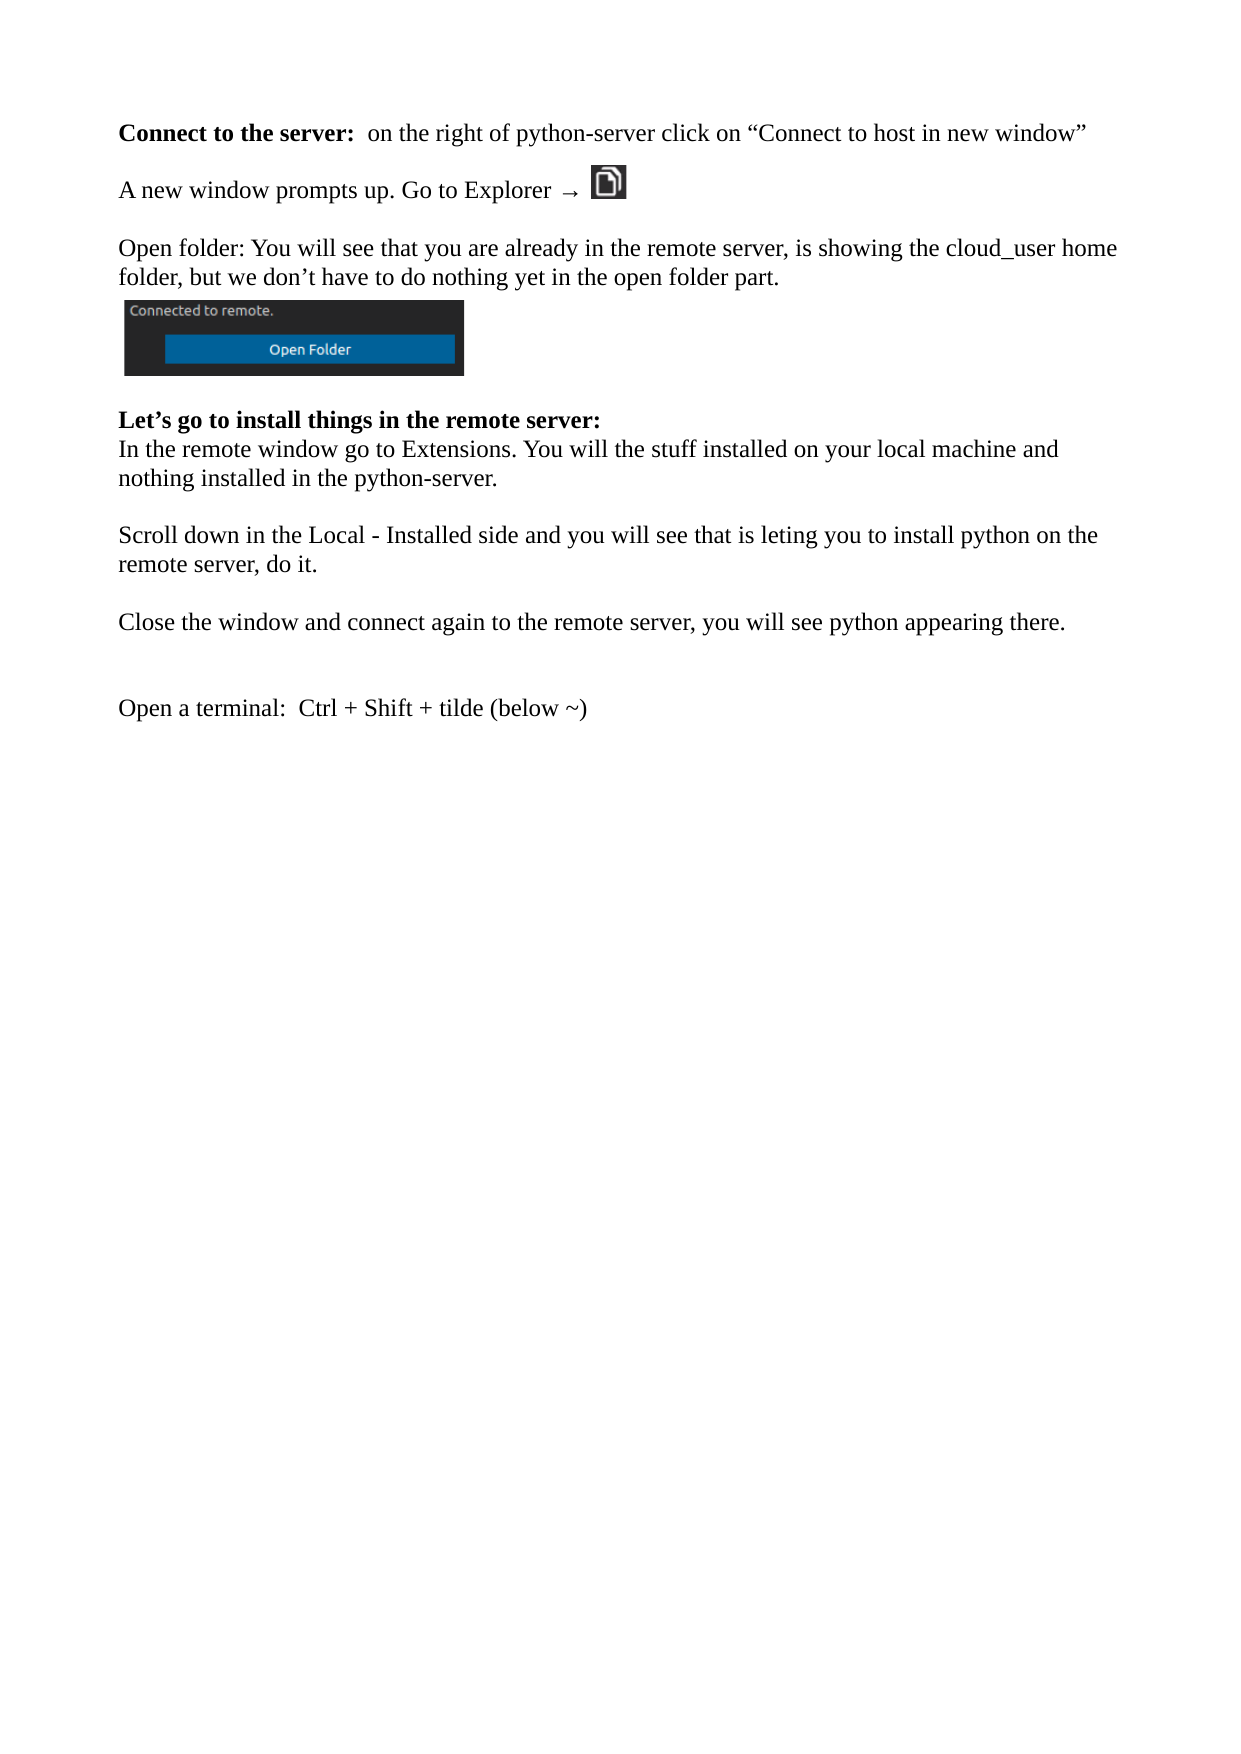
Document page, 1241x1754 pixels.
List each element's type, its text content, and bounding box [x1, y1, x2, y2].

picture [124, 300, 465, 376]
text Open folder: You will see that you are already in the remote server, is showing the cloud_user home folder, but we don’t have to do nothing yet in the open folder part. [118, 233, 1122, 291]
picture [591, 165, 627, 199]
text Let’s go to install things in the remote server: [118, 406, 1122, 434]
text Scroll down in the Local - Installed side and you will see that is leting you to install python on the remote server, do it. [118, 521, 1122, 578]
text Connect to the server: on the right of python-server click on “Connect to host in new window” [118, 118, 1122, 147]
text Open a terminal: Ctrl + Shift + tilde (below ~) [118, 693, 1122, 722]
text A new window prompts up. Go to Explorer → [118, 176, 1122, 204]
text In the remote window go to Extensions. You will the stuff installed on your local machine and nothing installed in the python-server. [118, 434, 1122, 492]
text Close the window and connect again to the remote server, you will see python appearing there. [118, 607, 1122, 636]
